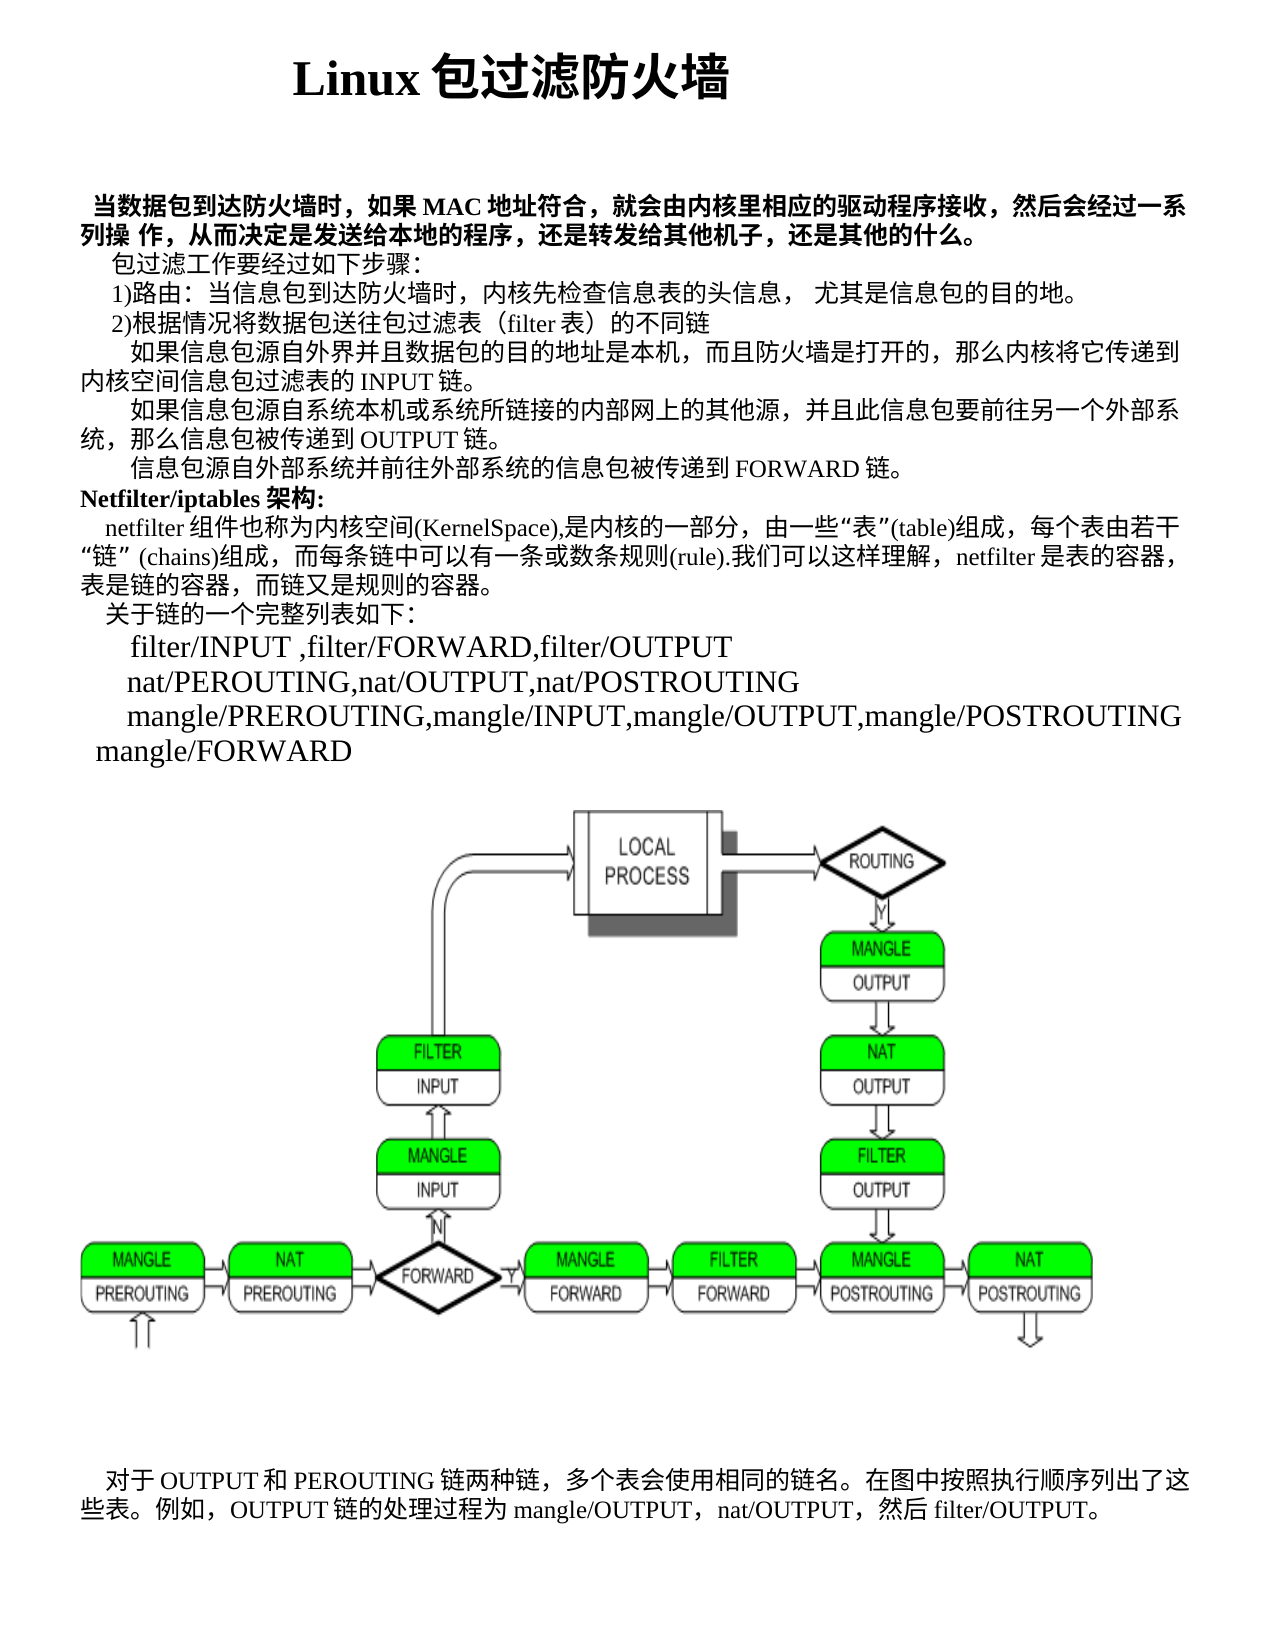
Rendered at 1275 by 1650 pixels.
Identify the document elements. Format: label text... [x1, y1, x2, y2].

text Linux包过滤防火墙 [80, 48, 1197, 107]
text 对于OUTPUT和PEROUTING链两种链，多个表会使用相同的链名。在图中按照执行顺序列出了这些表。例如，OUTPUT链的处理过程为mangle/OUTPUT，nat/OUTPUT，然后filter/OUTPUT。 [80, 1466, 1197, 1524]
text 如果信息包源自系统本机或系统所链接的内部网上的其他源，并且此信息包要前往另一个外部系统，那么信息包被传递到OUTPUT链。 [80, 396, 1197, 454]
text 关于链的一个完整列表如下： [80, 600, 1197, 629]
text filter/INPUT ,filter/FORWARD,filter/OUTPUT [80, 629, 1197, 664]
picture [80, 810, 1093, 1355]
text nat/PEROUTING,nat/OUTPUT,nat/POSTROUTING [80, 664, 1197, 699]
text mangle/FORWARD [80, 733, 1197, 768]
text 信息包源自外部系统并前往外部系统的信息包被传递到FORWARD链。 [80, 454, 1197, 484]
text netfilter组件也称为内核空间(KernelSpace),是内核的一部分，由一些“表”(table)组成，每个表由若干“链” (chains)组成，而每条链中可以有一条或数条规则(rule).我们可以这样理解，netfilter是表的容器，表是链的容器，而链又是规则的容器。 [80, 513, 1197, 600]
text 包过滤工作要经过如下步骤： [80, 250, 1197, 279]
text Netfilter/iptables 架构: [80, 484, 1197, 513]
text 1)路由：当信息包到达防火墙时，内核先检查信息表的头信息， 尤其是信息包的目的地。 [80, 279, 1197, 309]
text 当数据包到达防火墙时，如果MAC地址符合，就会由内核里相应的驱动程序接收，然后会经过一系列操 作，从而决定是发送给本地的程序，还是转发给其他机子，还是其他的什么。 [80, 192, 1197, 250]
text mangle/PREROUTING,mangle/INPUT,mangle/OUTPUT,mangle/POSTROUTING [80, 699, 1197, 733]
text 如果信息包源自外界并且数据包的目的地址是本机，而且防火墙是打开的，那么内核将它传递到内核空间信息包过滤表的INPUT链。 [80, 338, 1197, 396]
text 2)根据情况将数据包送往包过滤表（filter表）的不同链 [80, 309, 1197, 338]
